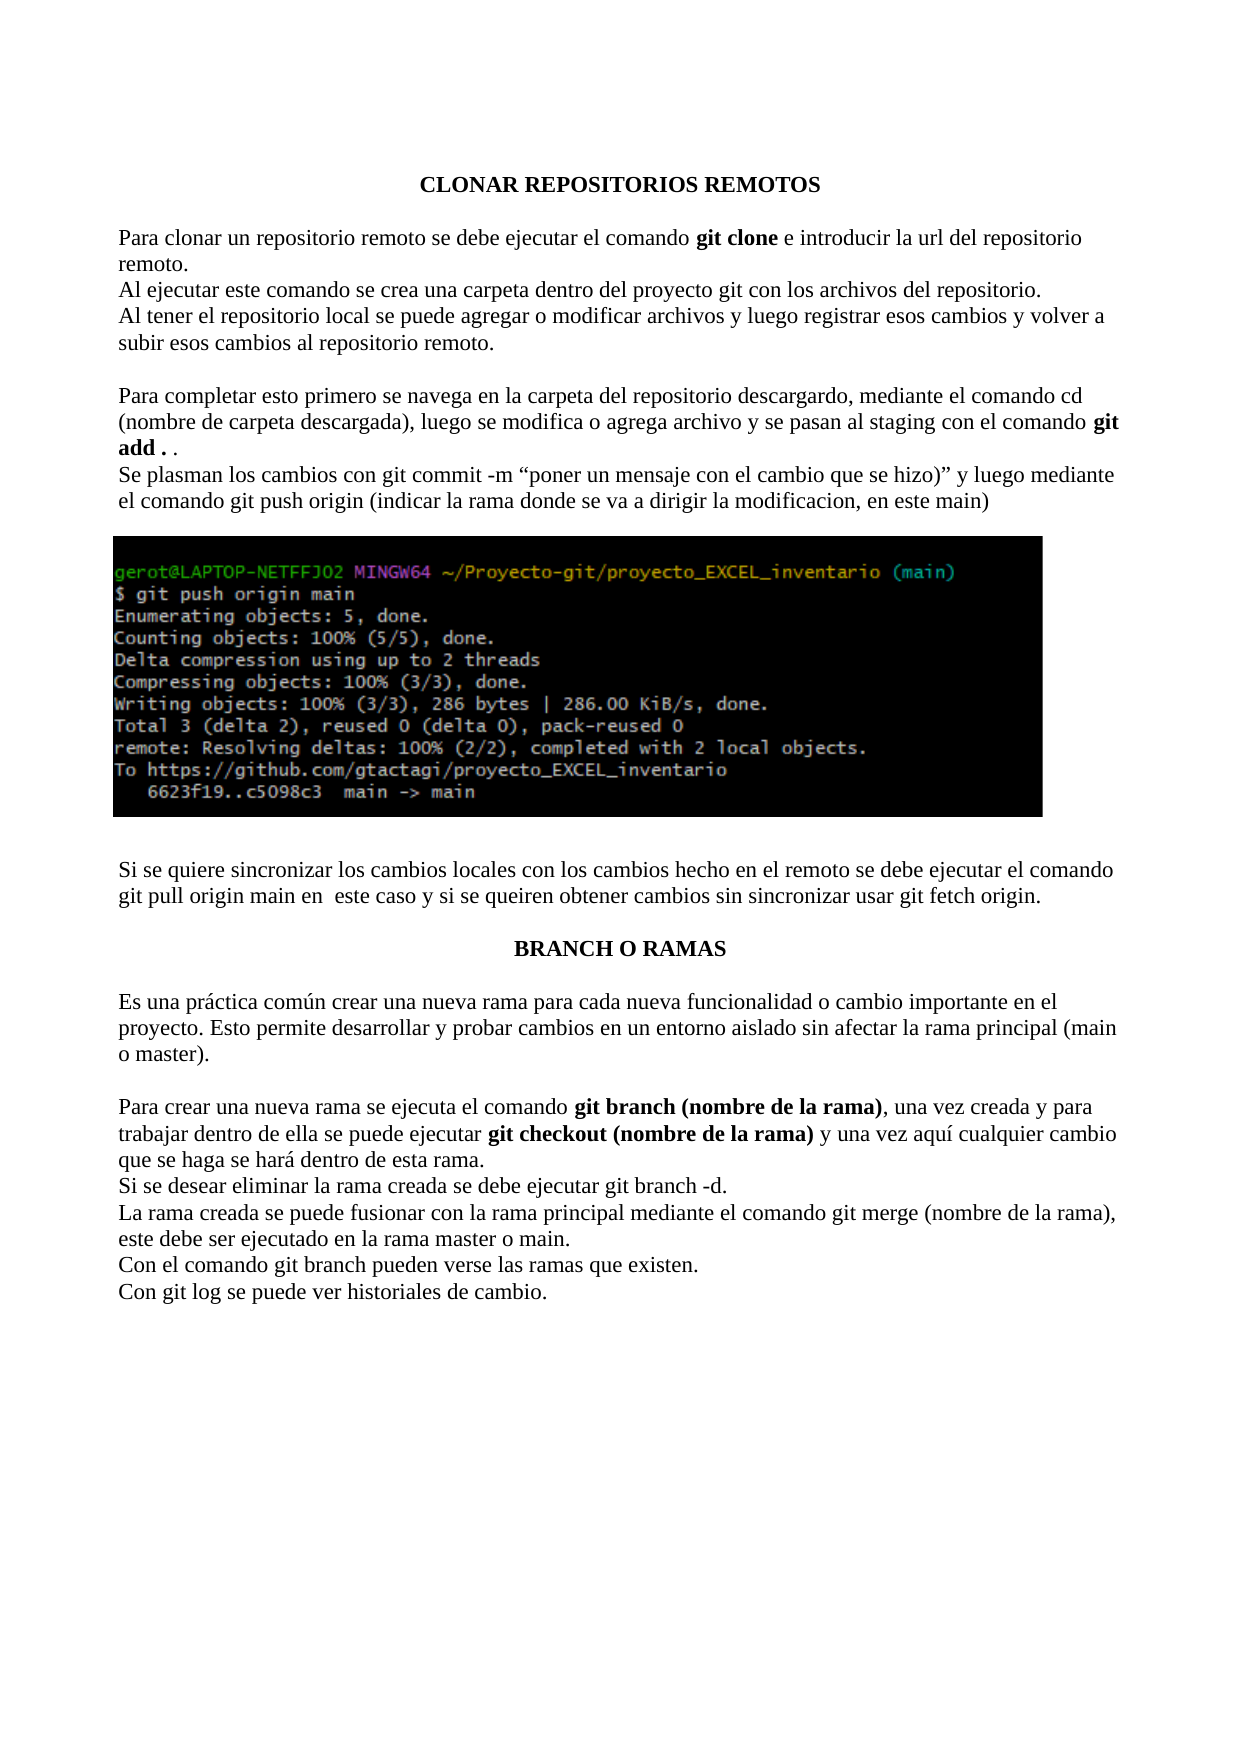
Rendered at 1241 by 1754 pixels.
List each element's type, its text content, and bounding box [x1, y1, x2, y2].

text Para completar esto primero se navega en la carpeta del repositorio descargardo, mediante el comando cd (nombre de carpeta descargada), luego se modifica o agrega archivo y se pasan al staging con el comando git add . . [118, 382, 1122, 461]
text CLONAR REPOSITORIOS REMOTOS [118, 171, 1122, 197]
text Es una práctica común crear una nueva rama para cada nueva funcionalidad o cambio importante en el proyecto. Esto permite desarrollar y probar cambios en un entorno aislado sin afectar la rama principal (main o master). [118, 988, 1122, 1067]
text Al tener el repositorio local se puede agregar o modificar archivos y luego registrar esos cambios y volver a subir esos cambios al repositorio remoto. [118, 303, 1122, 355]
text Con el comando git branch pueden verse las ramas que existen. [118, 1251, 1122, 1278]
text Para clonar un repositorio remoto se debe ejecutar el comando git clone e introducir la url del repositorio remoto. [118, 223, 1122, 276]
text Al ejecutar este comando se crea una carpeta dentro del proyecto git con los archivos del repositorio. [118, 276, 1122, 303]
picture [113, 536, 1043, 817]
text Se plasman los cambios con git commit -m “poner un mensaje con el cambio que se hizo)” y luego mediante el comando git push origin (indicar la rama donde se va a dirigir la modificacion, en este main) [118, 461, 1122, 513]
text Si se quiere sincronizar los cambios locales con los cambios hecho en el remoto se debe ejecutar el comando git pull origin main en este caso y si se queiren obtener cambios sin sincronizar usar git fetch origin. [118, 856, 1122, 909]
text BRANCH O RAMAS [118, 935, 1122, 961]
text Con git log se puede ver historiales de cambio. [118, 1278, 1122, 1304]
text Para crear una nueva rama se ejecuta el comando git branch (nombre de la rama), una vez creada y para trabajar dentro de ella se puede ejecutar git checkout (nombre de la rama) y una vez aquí cualquier cambio que se haga se hará dentro de esta rama. [118, 1093, 1122, 1172]
text La rama creada se puede fusionar con la rama principal mediante el comando git merge (nombre de la rama), este debe ser ejecutado en la rama master o main. [118, 1199, 1122, 1251]
text Si se desear eliminar la rama creada se debe ejecutar git branch -d. [118, 1172, 1122, 1199]
